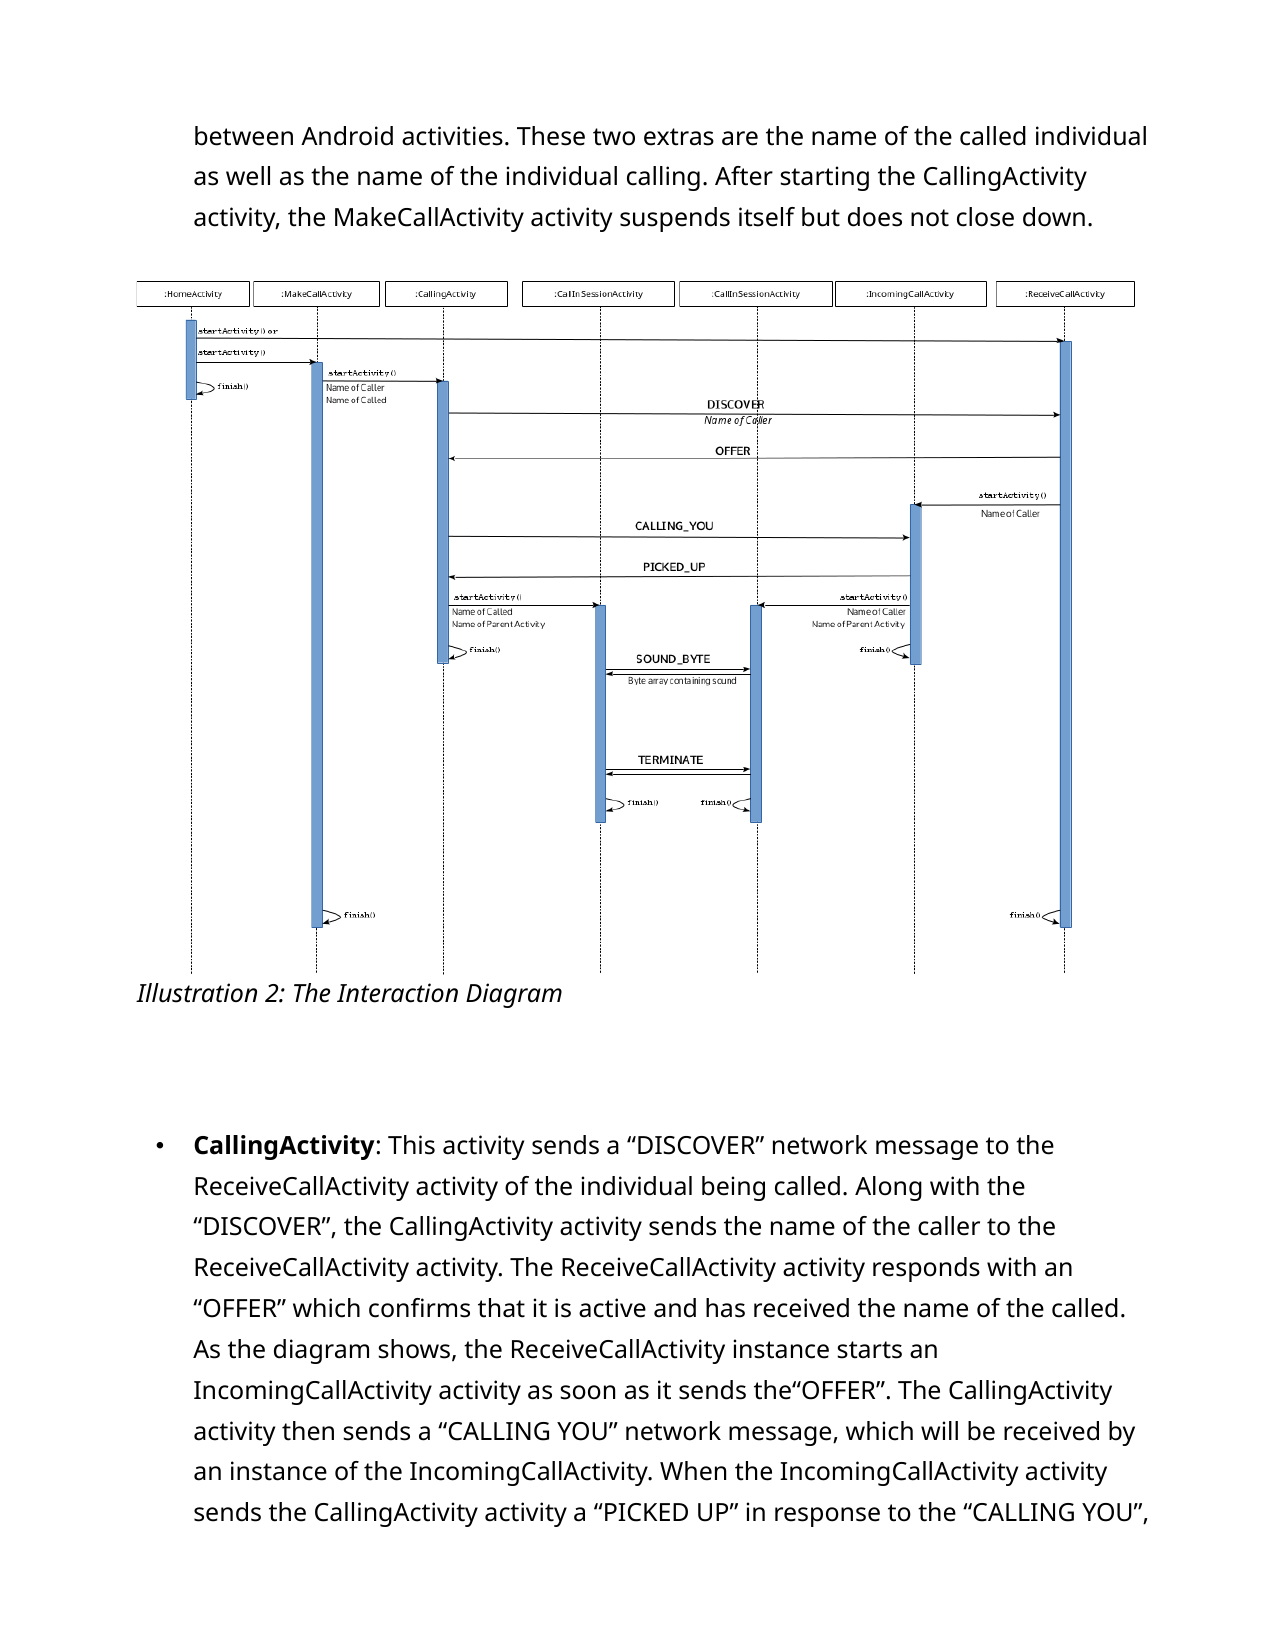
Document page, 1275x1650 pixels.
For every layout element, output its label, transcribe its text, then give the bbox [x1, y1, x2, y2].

list CallingActivity: This activity sends a “DISCOVER” network message to the ReceiveCallActivity activity of the individual being called. Along with the “DISCOVER”, the CallingActivity activity sends the name of the caller to the ReceiveCallActivity activity. The ReceiveCallActivity activity responds with an “OFFER” which confirms that it is active and has received the name of the called. As the diagram shows, the ReceiveCallActivity instance starts an IncomingCallActivity activity as soon as it sends the“OFFER”. The CallingActivity activity then sends a “CALLING YOU” network message, which will be received by an instance of the IncomingCallActivity. When the IncomingCallActivity activity sends the CallingActivity activity a “PICKED UP” in response to the “CALLING YOU”, [156, 1127, 1157, 1529]
picture [136, 267, 1139, 976]
text Illustration 2: The Interaction Diagram [137, 976, 1138, 1010]
list between Android activities. These two extras are the name of the called individual as well as the name of the individual calling. After starting the CallingActivity activity, the MakeCallActivity activity suspends itself but does not close down. [156, 118, 1157, 234]
